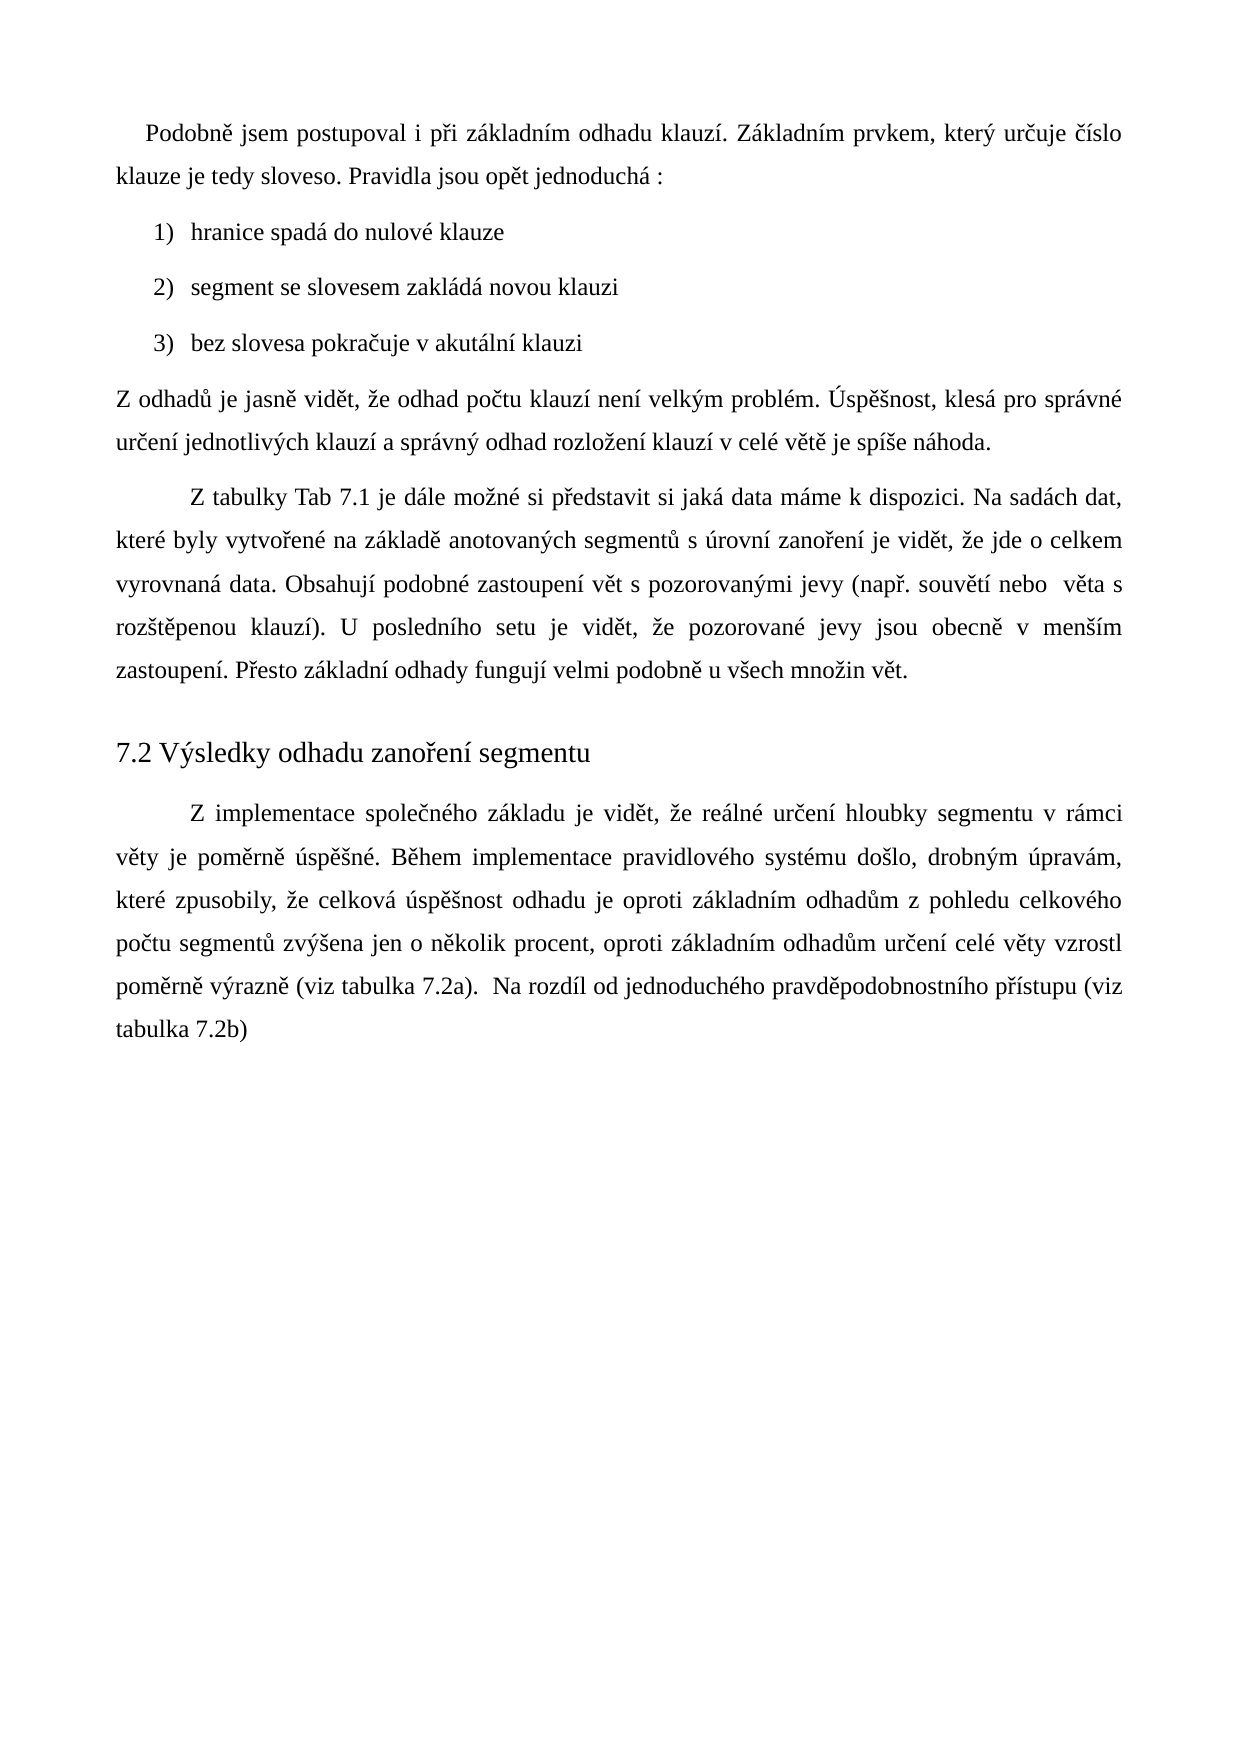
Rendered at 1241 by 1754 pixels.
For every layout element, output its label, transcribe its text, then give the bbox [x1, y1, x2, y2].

list Z odhadů je jasně vidět, že odhad počtu klauzí není velkým problém. Úspěšnost, klesá pro správné určení jednotlivých klauzí a správný odhad rozložení klauzí v celé větě je spíše náhoda. [116, 384, 1123, 456]
list segment se slovesem zakládá novou klauzi [153, 272, 1123, 301]
list hranice spadá do nulové klauze [153, 217, 1123, 246]
text Z tabulky Tab 7.1 je dále možné si představit si jaká data máme k dispozici. Na sadách dat, které byly vytvořené na základě anotovaných segmentů s úrovní zanoření je vidět, že jde o celkem vyrovnaná data. Obsahují podobné zastoupení vět s pozorovanými jevy (např. souvětí nebo věta s rozštěpenou klauzí). U posledního setu je vidět, že pozorované jevy jsou obecně v menším zastoupení. Přesto základní odhady fungují velmi podobně u všech množin vět. [116, 482, 1123, 684]
text Z implementace společného základu je vidět, že reálné určení hloubky segmentu v rámci věty je poměrně úspěšné. Během implementace pravidlového systému došlo, drobným úpravám, které zpusobily, že celková úspěšnost odhadu je oproti základním odhadům z pohledu celkového počtu segmentů zvýšena jen o několik procent, oproti základním odhadům určení celé věty vzrostl poměrně výrazně (viz tabulka 7.2a). Na rozdíl od jednoduchého pravděpodobnostního přístupu (viz tabulka 7.2b) [116, 798, 1123, 1043]
text Podobně jsem postupoval i při základním odhadu klauzí. Základním prvkem, který určuje číslo klauze je tedy sloveso. Pravidla jsou opět jednoduchá : [116, 118, 1123, 190]
subtitle Výsledky odhadu zanoření segmentu [116, 736, 1123, 769]
list bez slovesa pokračuje v akutální klauzi [153, 328, 1123, 357]
